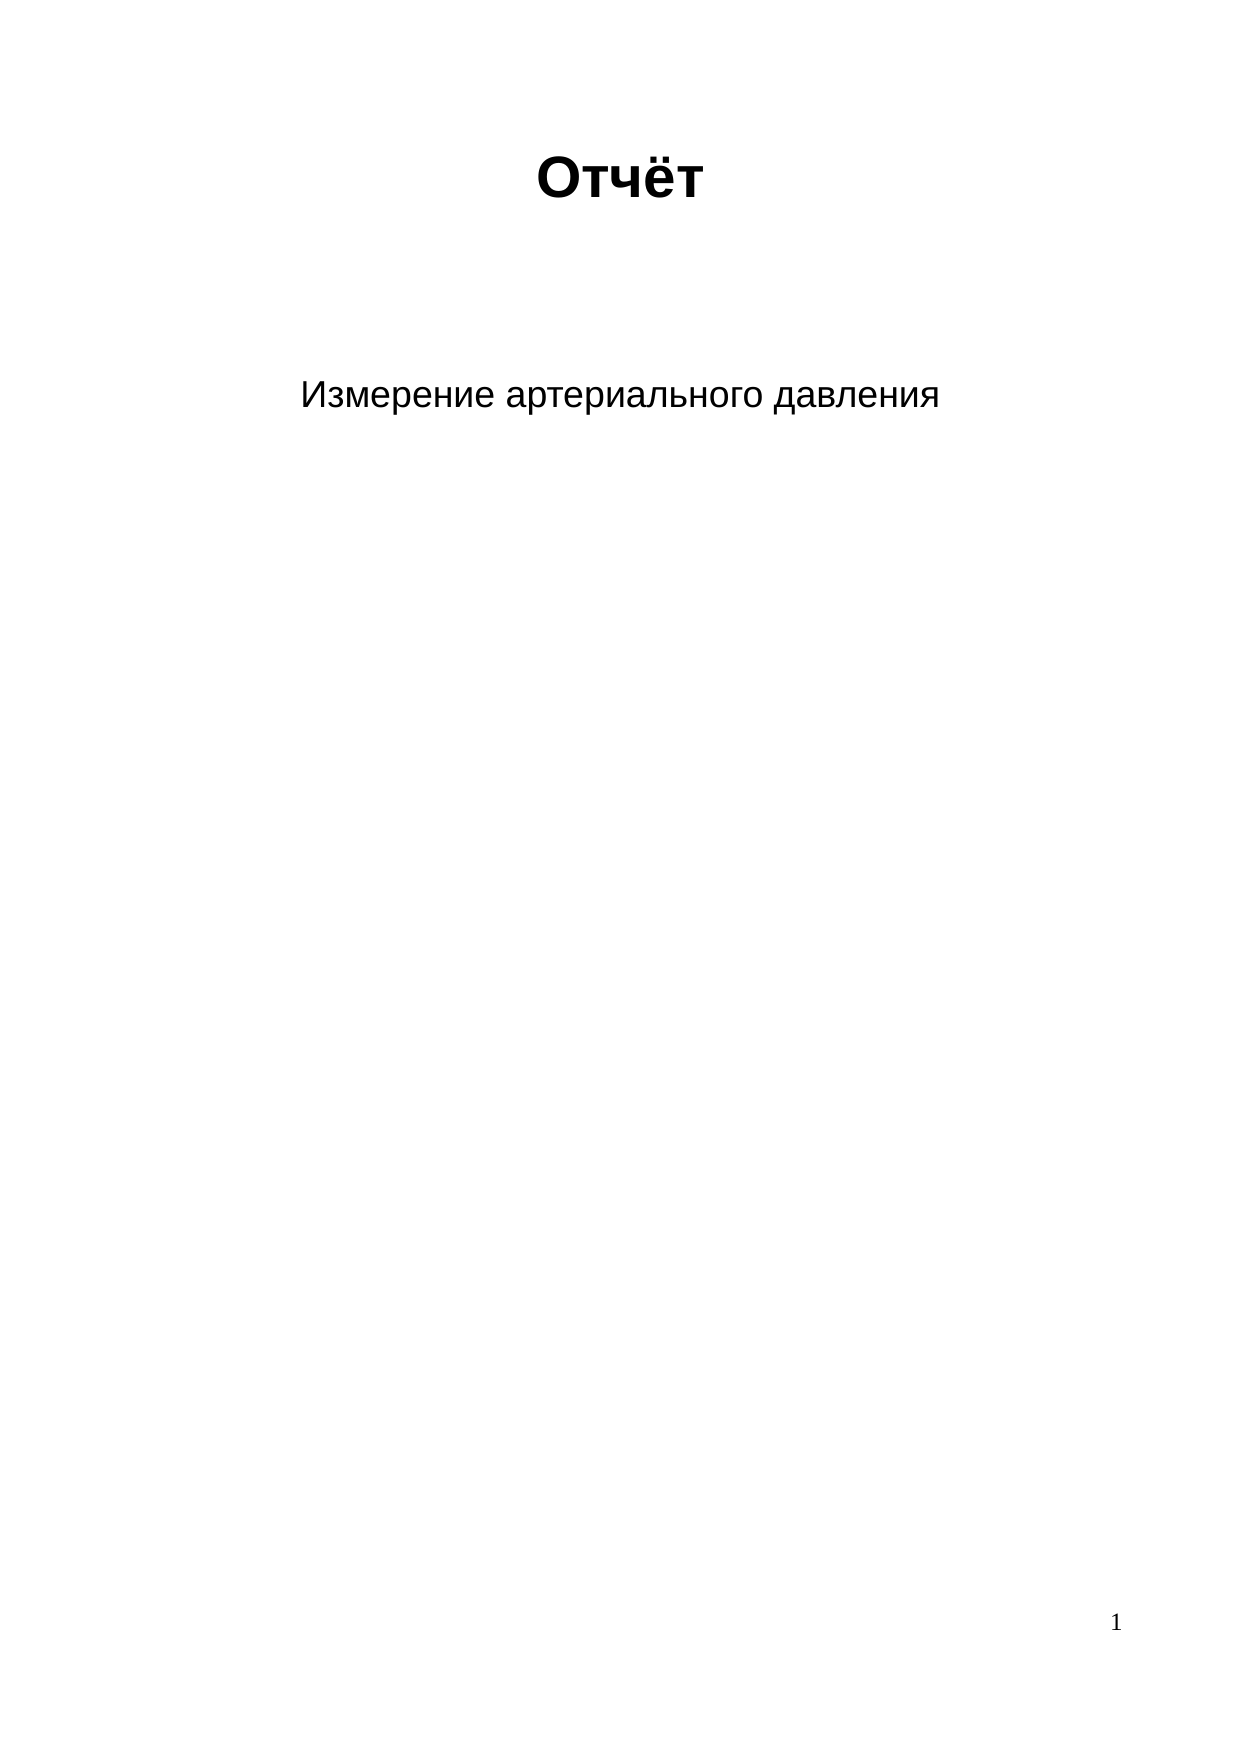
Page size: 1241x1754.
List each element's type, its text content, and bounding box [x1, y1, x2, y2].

title Отчёт [118, 143, 1122, 210]
subtitle Измерение артериального давления [118, 372, 1122, 415]
